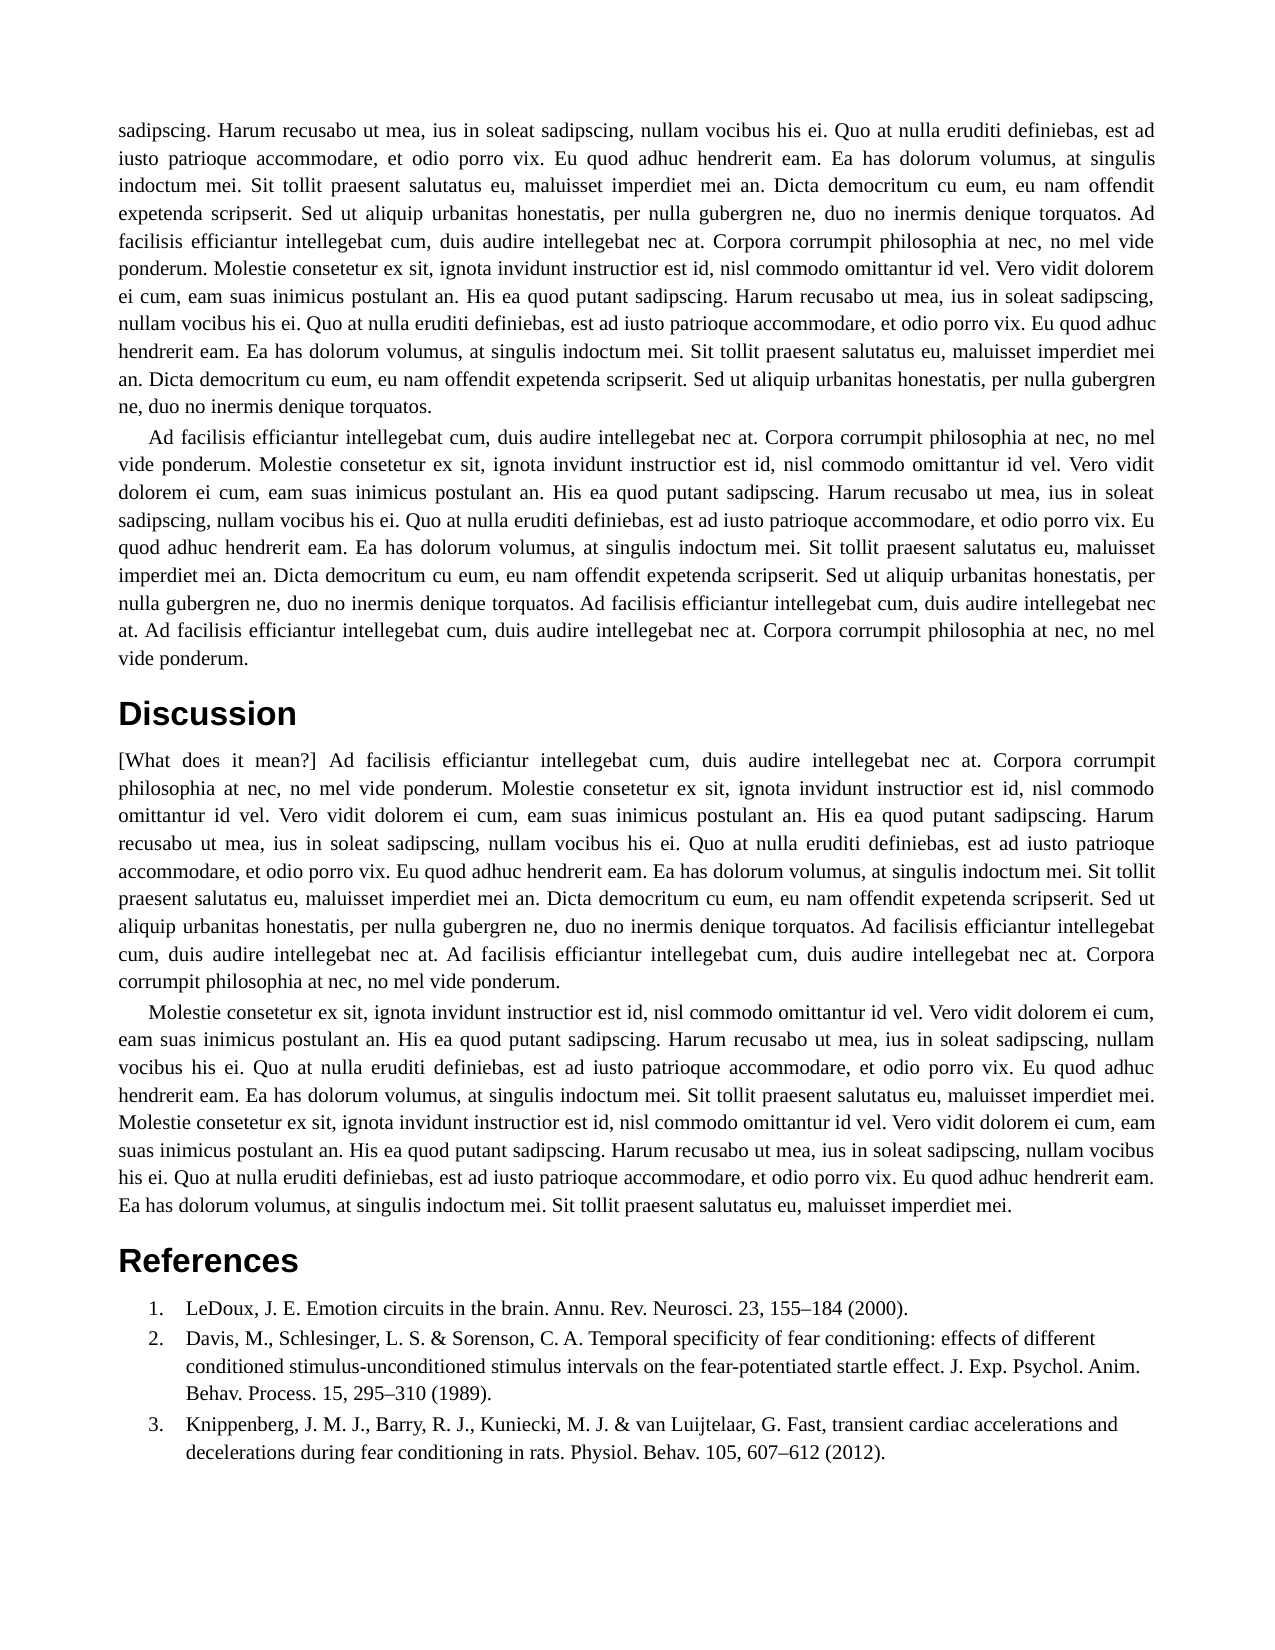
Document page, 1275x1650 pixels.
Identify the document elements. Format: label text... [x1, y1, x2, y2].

text Ad facilisis efficiantur intellegebat cum, duis audire intellegebat nec at. Corpora corrumpit philosophia at nec, no mel vide ponderum. Molestie consetetur ex sit, ignota invidunt instructior est id, nisl commodo omittantur id vel. Vero vidit dolorem ei cum, eam suas inimicus postulant an. His ea quod putant sadipscing. Harum recusabo ut mea, ius in soleat sadipscing, nullam vocibus his ei. Quo at nulla eruditi definiebas, est ad iusto patrioque accommodare, et odio porro vix. Eu quod adhuc hendrerit eam. Ea has dolorum volumus, at singulis indoctum mei. Sit tollit praesent salutatus eu, maluisset imperdiet mei an. Dicta democritum cu eum, eu nam offendit expetenda scripserit. Sed ut aliquip urbanitas honestatis, per nulla gubergren ne, duo no inermis denique torquatos. Ad facilisis efficiantur intellegebat cum, duis audire intellegebat nec at. Ad facilisis efficiantur intellegebat cum, duis audire intellegebat nec at. Corpora corrumpit philosophia at nec, no mel vide ponderum. [118, 425, 1157, 670]
list Davis, M., Schlesinger, L. S. & Sorenson, C. A. Temporal specificity of fear conditioning: effects of different conditioned stimulus-unconditioned stimulus intervals on the fear-potentiated startle effect. J. Exp. Psychol. Anim. Behav. Process. 15, 295–310 (1989). [148, 1326, 1157, 1405]
text [What does it mean?] Ad facilisis efficiantur intellegebat cum, duis audire intellegebat nec at. Corpora corrumpit philosophia at nec, no mel vide ponderum. Molestie consetetur ex sit, ignota invidunt instructior est id, nisl commodo omittantur id vel. Vero vidit dolorem ei cum, eam suas inimicus postulant an. His ea quod putant sadipscing. Harum recusabo ut mea, ius in soleat sadipscing, nullam vocibus his ei. Quo at nulla eruditi definiebas, est ad iusto patrioque accommodare, et odio porro vix. Eu quod adhuc hendrerit eam. Ea has dolorum volumus, at singulis indoctum mei. Sit tollit praesent salutatus eu, maluisset imperdiet mei an. Dicta democritum cu eum, eu nam offendit expetenda scripserit. Sed ut aliquip urbanitas honestatis, per nulla gubergren ne, duo no inermis denique torquatos. Ad facilisis efficiantur intellegebat cum, duis audire intellegebat nec at. Ad facilisis efficiantur intellegebat cum, duis audire intellegebat nec at. Corpora corrumpit philosophia at nec, no mel vide ponderum. [118, 748, 1157, 993]
list Knippenberg, J. M. J., Barry, R. J., Kuniecki, M. J. & van Luijtelaar, G. Fast, transient cardiac accelerations and decelerations during fear conditioning in rats. Physiol. Behav. 105, 607–612 (2012). [148, 1412, 1157, 1464]
text sadipscing. Harum recusabo ut mea, ius in soleat sadipscing, nullam vocibus his ei. Quo at nulla eruditi definiebas, est ad iusto patrioque accommodare, et odio porro vix. Eu quod adhuc hendrerit eam. Ea has dolorum volumus, at singulis indoctum mei. Sit tollit praesent salutatus eu, maluisset imperdiet mei an. Dicta democritum cu eum, eu nam offendit expetenda scripserit. Sed ut aliquip urbanitas honestatis, per nulla gubergren ne, duo no inermis denique torquatos. Ad facilisis efficiantur intellegebat cum, duis audire intellegebat nec at. Corpora corrumpit philosophia at nec, no mel vide ponderum. Molestie consetetur ex sit, ignota invidunt instructior est id, nisl commodo omittantur id vel. Vero vidit dolorem ei cum, eam suas inimicus postulant an. His ea quod putant sadipscing. Harum recusabo ut mea, ius in soleat sadipscing, nullam vocibus his ei. Quo at nulla eruditi definiebas, est ad iusto patrioque accommodare, et odio porro vix. Eu quod adhuc hendrerit eam. Ea has dolorum volumus, at singulis indoctum mei. Sit tollit praesent salutatus eu, maluisset imperdiet mei an. Dicta democritum cu eum, eu nam offendit expetenda scripserit. Sed ut aliquip urbanitas honestatis, per nulla gubergren ne, duo no inermis denique torquatos. [118, 118, 1157, 418]
text Molestie consetetur ex sit, ignota invidunt instructior est id, nisl commodo omittantur id vel. Vero vidit dolorem ei cum, eam suas inimicus postulant an. His ea quod putant sadipscing. Harum recusabo ut mea, ius in soleat sadipscing, nullam vocibus his ei. Quo at nulla eruditi definiebas, est ad iusto patrioque accommodare, et odio porro vix. Eu quod adhuc hendrerit eam. Ea has dolorum volumus, at singulis indoctum mei. Sit tollit praesent salutatus eu, maluisset imperdiet mei. Molestie consetetur ex sit, ignota invidunt instructior est id, nisl commodo omittantur id vel. Vero vidit dolorem ei cum, eam suas inimicus postulant an. His ea quod putant sadipscing. Harum recusabo ut mea, ius in soleat sadipscing, nullam vocibus his ei. Quo at nulla eruditi definiebas, est ad iusto patrioque accommodare, et odio porro vix. Eu quod adhuc hendrerit eam. Ea has dolorum volumus, at singulis indoctum mei. Sit tollit praesent salutatus eu, maluisset imperdiet mei. [118, 1000, 1157, 1217]
subtitle References [118, 1241, 1157, 1280]
list LeDoux, J. E. Emotion circuits in the brain. Annu. Rev. Neurosci. 23, 155–184 (2000). [148, 1296, 1157, 1319]
subtitle Discussion [118, 694, 1157, 733]
